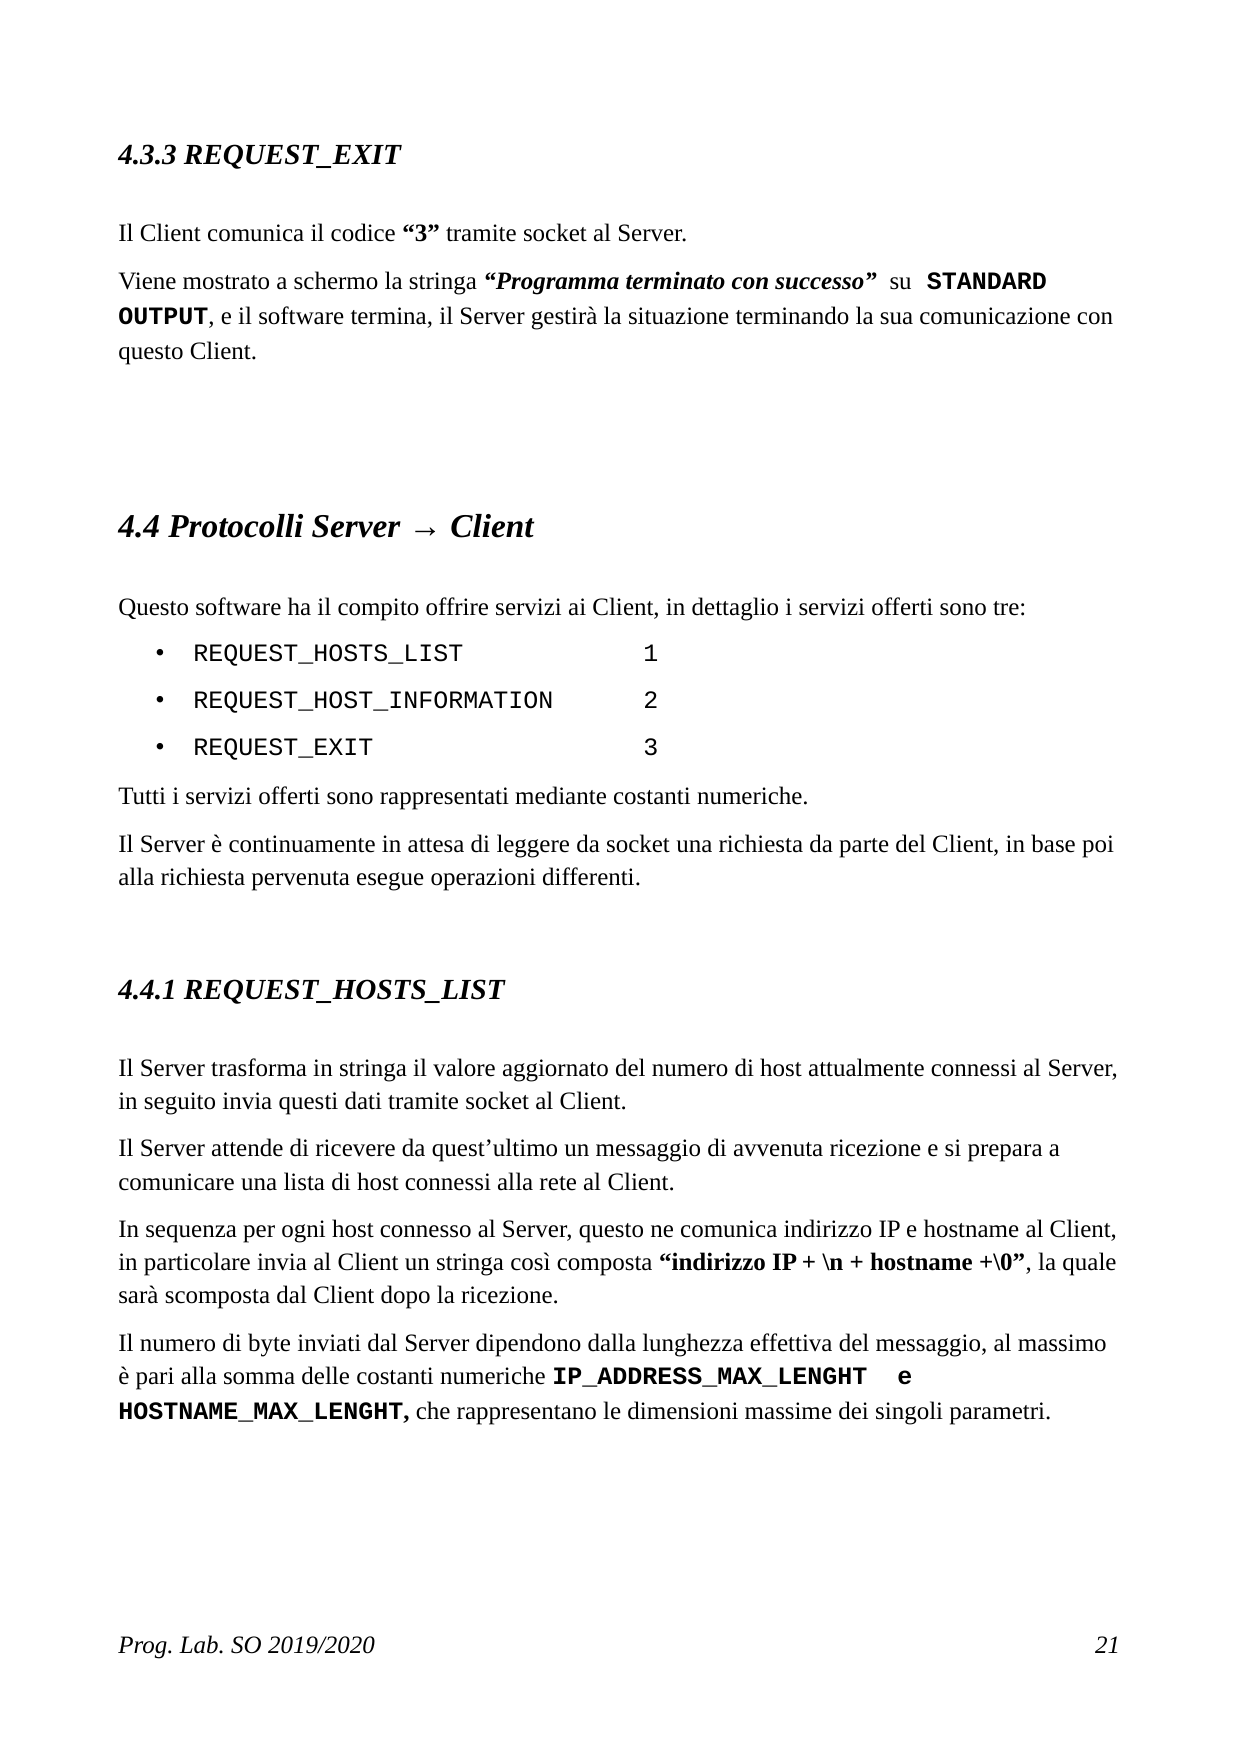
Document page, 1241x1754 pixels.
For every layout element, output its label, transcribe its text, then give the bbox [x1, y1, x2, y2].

text Il Client comunica il codice “3” tramite socket al Server. [118, 218, 1122, 247]
text Viene mostrato a schermo la stringa “Programma terminato con successo” su STANDARD OUTPUT, e il software termina, il Server gestirà la situazione terminando la sua comunicazione con questo Client. [118, 266, 1122, 365]
list REQUEST_HOST_INFORMATION 2 [156, 687, 1122, 716]
text Questo software ha il compito offrire servizi ai Client, in dettaglio i servizi offerti sono tre: [118, 592, 1122, 621]
subtitle 4.4 Protocolli Server → Client [118, 507, 1122, 545]
list REQUEST_EXIT 3 [156, 734, 1122, 763]
subtitle 4.3.3 REQUEST_EXIT [118, 137, 1122, 171]
subtitle 4.4.1 REQUEST_HOSTS_LIST [118, 972, 1122, 1005]
text Il Server attende di ricevere da quest’ultimo un messaggio di avvenuta ricezione e si prepara a comunicare una lista di host connessi alla rete al Client. [118, 1133, 1122, 1195]
text In sequenza per ogni host connesso al Server, questo ne comunica indirizzo IP e hostname al Client, in particolare invia al Client un stringa così composta “indirizzo IP + \n + hostname +\0”, la quale sarà scomposta dal Client dopo la ricezione. [118, 1214, 1122, 1309]
text Il Server è continuamente in attesa di leggere da socket una richiesta da parte del Client, in base poi alla richiesta pervenuta esegue operazioni differenti. [118, 829, 1122, 891]
text Il Server trasforma in stringa il valore aggiornato del numero di host attualmente connessi al Server, in seguito invia questi dati tramite socket al Client. [118, 1053, 1122, 1115]
text Il numero di byte inviati dal Server dipendono dalla lunghezza effettiva del messaggio, al massimo è pari alla somma delle costanti numeriche IP_ADDRESS_MAX_LENGHT e HOSTNAME_MAX_LENGHT, che rappresentano le dimensioni massime dei singoli parametri. [118, 1328, 1122, 1427]
list REQUEST_HOSTS_LIST 1 [156, 640, 1122, 668]
text Tutti i servizi offerti sono rappresentati mediante costanti numeriche. [118, 781, 1122, 810]
